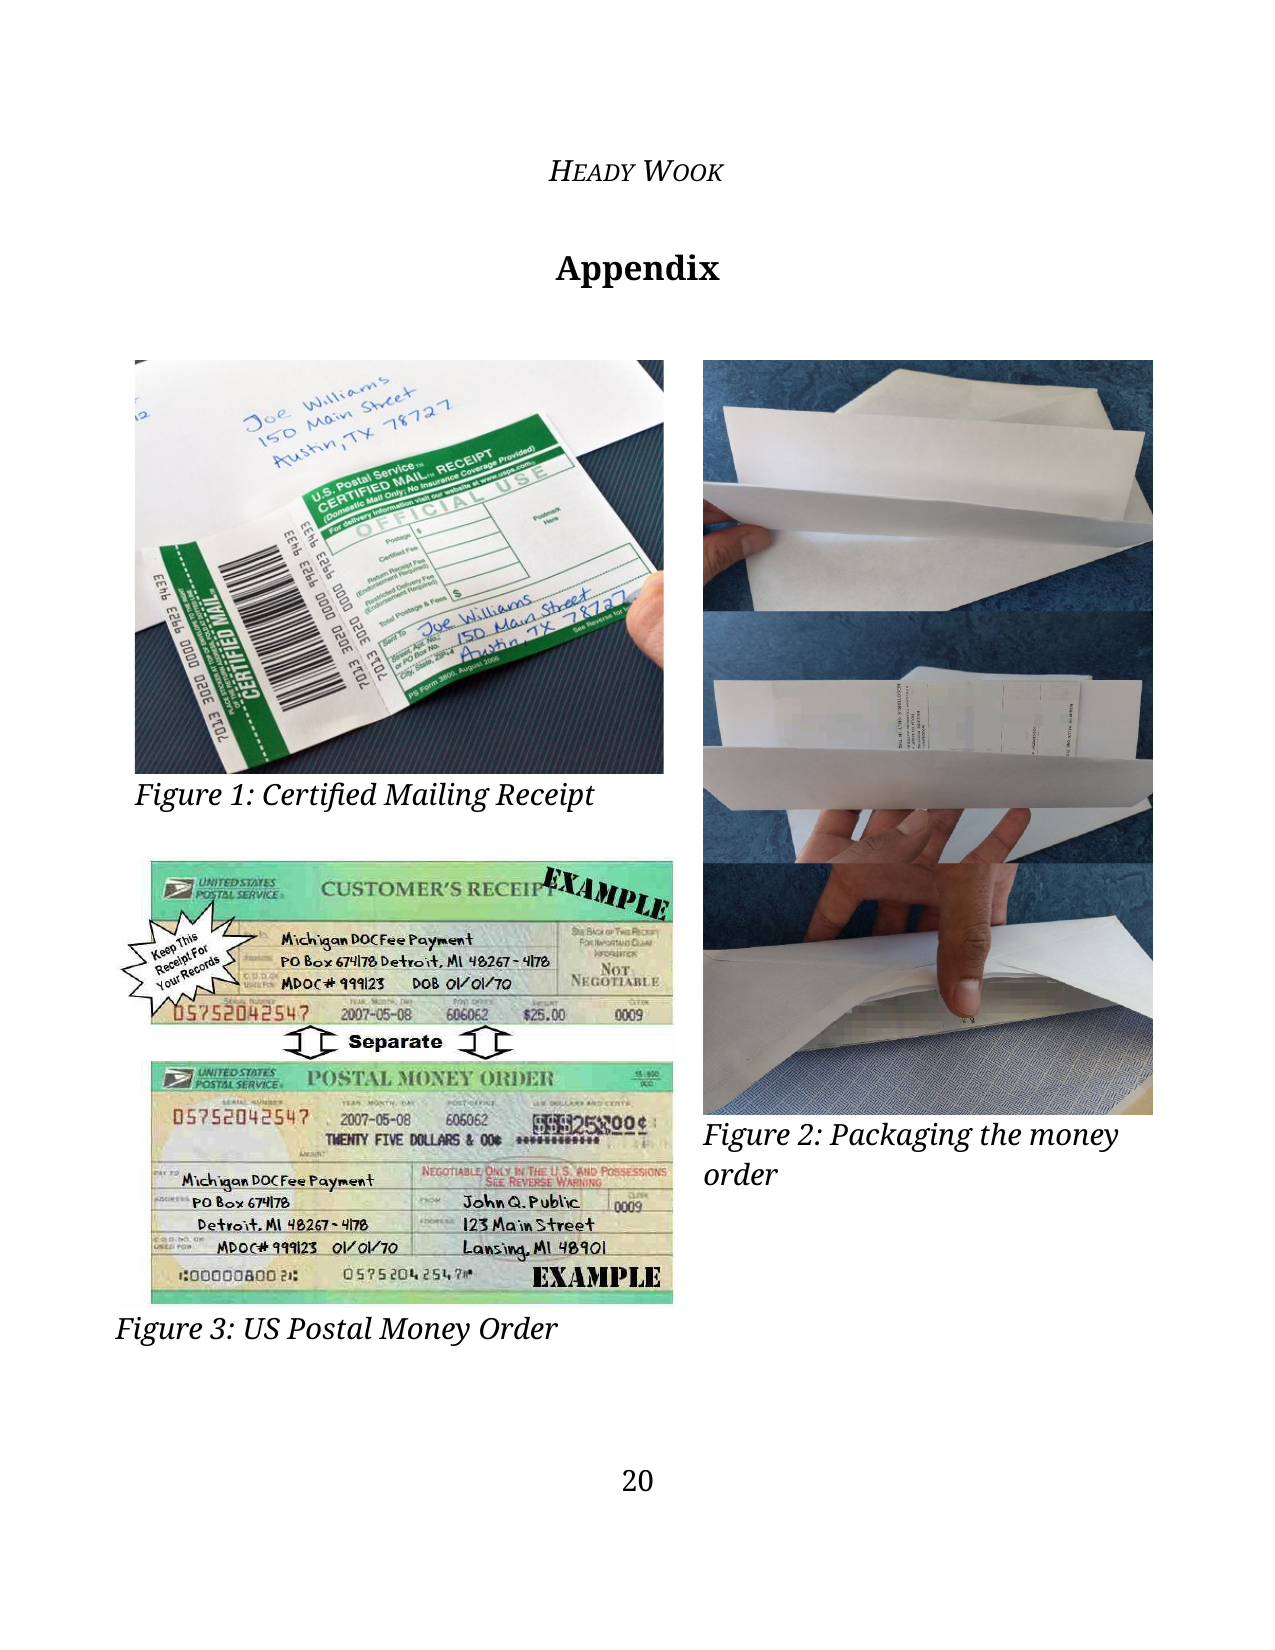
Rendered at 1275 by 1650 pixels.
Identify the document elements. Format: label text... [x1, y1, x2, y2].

subtitle Appendix [150, 245, 1125, 290]
text Figure 1: Certified Mailing Receipt [135, 774, 664, 813]
picture [115, 857, 677, 1308]
picture [134, 360, 664, 774]
text Figure 3: US Postal Money Order [115, 1308, 676, 1348]
picture [703, 360, 1153, 1115]
text Figure 2: Packaging the money order [703, 1115, 1153, 1194]
